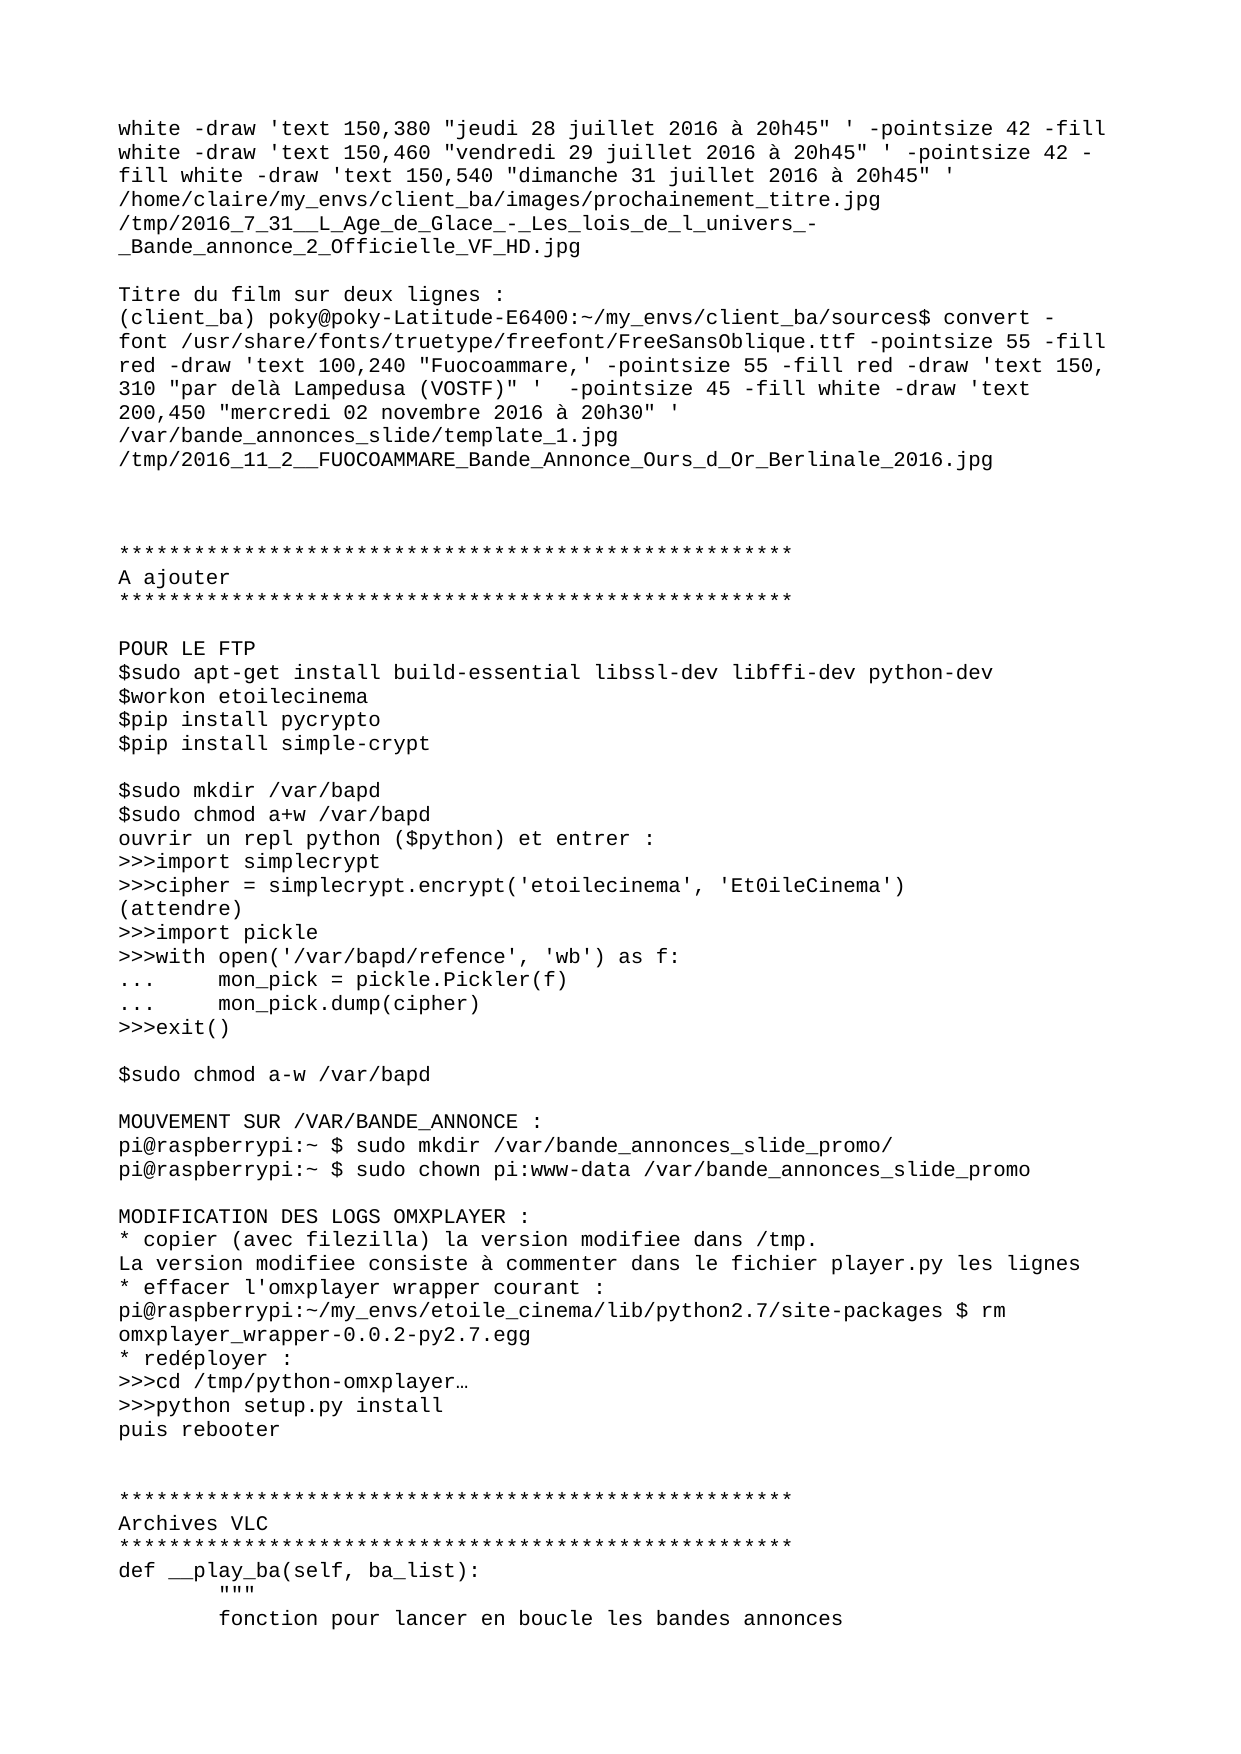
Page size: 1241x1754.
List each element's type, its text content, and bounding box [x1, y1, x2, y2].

text def __play_ba(self, ba_list): [118, 1561, 1122, 1584]
text puis rebooter [118, 1419, 1122, 1442]
text POUR LE FTP [118, 638, 1122, 662]
text """ [118, 1584, 1122, 1608]
text * redéployer : [118, 1348, 1122, 1371]
text pi@raspberrypi:~ $ sudo chown pi:www-data /var/bande_annonces_slide_promo [118, 1158, 1122, 1182]
text $sudo mkdir /var/bapd [118, 780, 1122, 804]
text $sudo chmod a+w /var/bapd [118, 804, 1122, 827]
text >>>import simplecrypt [118, 851, 1122, 875]
text >>>cipher = simplecrypt.encrypt('etoilecinema', 'Et0ileCinema') [118, 875, 1122, 898]
text Archives VLC [118, 1513, 1122, 1537]
text ****************************************************** [118, 1489, 1122, 1513]
text >>>exit() [118, 1017, 1122, 1040]
text white -draw 'text 150,380 "jeudi 28 juillet 2016 à 20h45" ' -pointsize 42 -fill white -draw 'text 150,460 "vendredi 29 juillet 2016 à 20h45" ' -pointsize 42 -fill white -draw 'text 150,540 "dimanche 31 juillet 2016 à 20h45" ' /home/claire/my_envs/client_ba/images/prochainement_titre.jpg /tmp/2016_7_31__L_Age_de_Glace_-_Les_lois_de_l_univers_-_Bande_annonce_2_Officielle_VF_HD.jpg [118, 118, 1122, 260]
text ouvrir un repl python ($python) et entrer : [118, 827, 1122, 851]
text (client_ba) poky@poky-Latitude-E6400:~/my_envs/client_ba/sources$ convert -font /usr/share/fonts/truetype/freefont/FreeSansOblique.ttf -pointsize 55 -fill red -draw 'text 100,240 "Fuocoammare,' -pointsize 55 -fill red -draw 'text 150, 310 "par delà Lampedusa (VOSTF)" ' -pointsize 45 -fill white -draw 'text 200,450 "mercredi 02 novembre 2016 à 20h30" ' /var/bande_annonces_slide/template_1.jpg /tmp/2016_11_2__FUOCOAMMARE_Bande_Annonce_Ours_d_Or_Berlinale_2016.jpg [118, 307, 1122, 473]
text pi@raspberrypi:~/my_envs/etoile_cinema/lib/python2.7/site-packages $ rm omxplayer_wrapper-0.0.2-py2.7.egg [118, 1300, 1122, 1348]
text ****************************************************** [118, 1537, 1122, 1561]
text $pip install simple-crypt [118, 733, 1122, 757]
text $pip install pycrypto [118, 709, 1122, 733]
text MOUVEMENT SUR /VAR/BANDE_ANNONCE : [118, 1111, 1122, 1135]
text ... mon_pick = pickle.Pickler(f) [118, 969, 1122, 993]
text ****************************************************** [118, 591, 1122, 615]
text (attendre) [118, 898, 1122, 922]
text $sudo apt-get install build-essential libssl-dev libffi-dev python-dev [118, 662, 1122, 686]
text * effacer l'omxplayer wrapper courant : [118, 1277, 1122, 1300]
text fonction pour lancer en boucle les bandes annonces [118, 1608, 1122, 1631]
text MODIFICATION DES LOGS OMXPLAYER : [118, 1206, 1122, 1229]
text >>>cd /tmp/python-omxplayer… [118, 1371, 1122, 1395]
text ****************************************************** [118, 544, 1122, 567]
text >>>with open('/var/bapd/refence', 'wb') as f: [118, 946, 1122, 969]
text >>>import pickle [118, 922, 1122, 946]
text Titre du film sur deux lignes : [118, 284, 1122, 307]
text * copier (avec filezilla) la version modifiee dans /tmp. [118, 1229, 1122, 1253]
text A ajouter [118, 567, 1122, 591]
text pi@raspberrypi:~ $ sudo mkdir /var/bande_annonces_slide_promo/ [118, 1135, 1122, 1158]
text >>>python setup.py install [118, 1395, 1122, 1419]
text La version modifiee consiste à commenter dans le fichier player.py les lignes [118, 1253, 1122, 1277]
text ... mon_pick.dump(cipher) [118, 993, 1122, 1017]
text $workon etoilecinema [118, 686, 1122, 709]
text $sudo chmod a-w /var/bapd [118, 1064, 1122, 1088]
